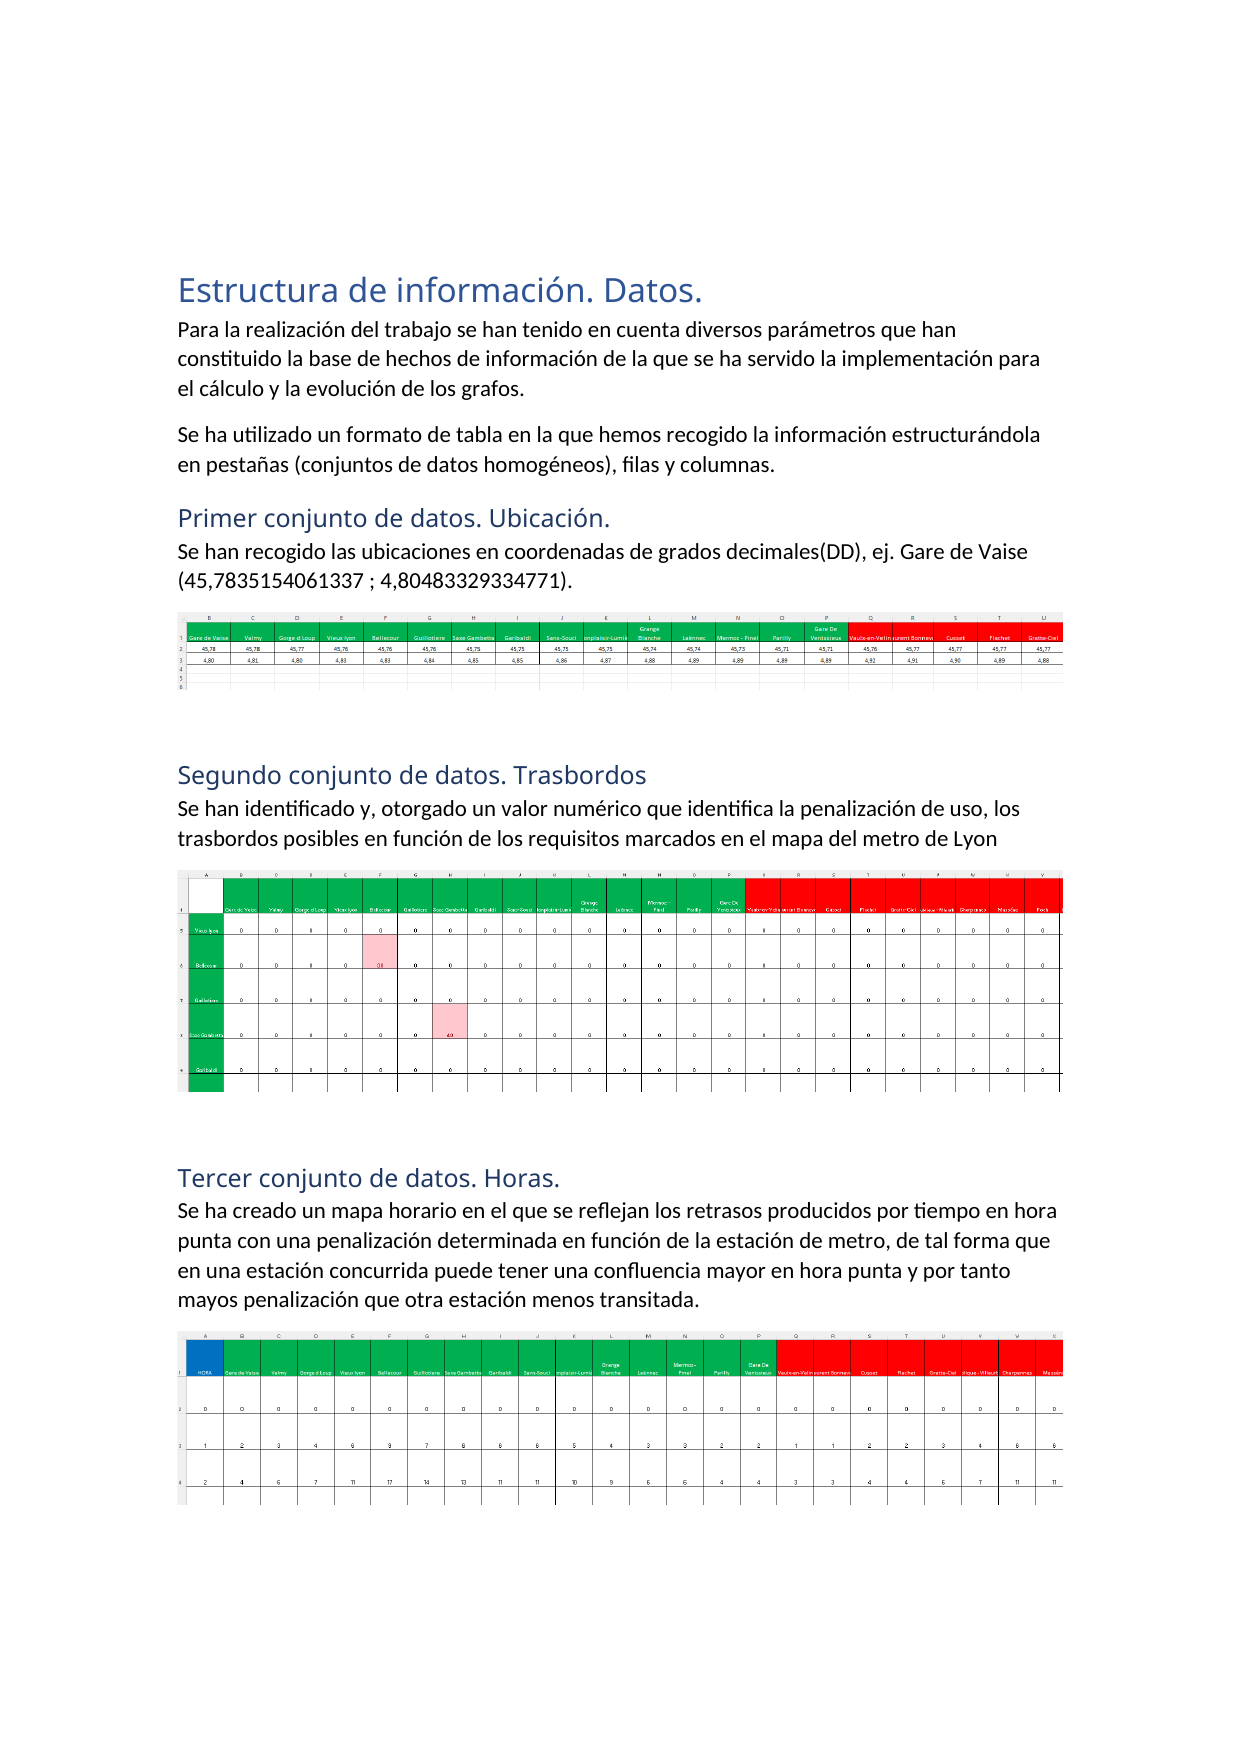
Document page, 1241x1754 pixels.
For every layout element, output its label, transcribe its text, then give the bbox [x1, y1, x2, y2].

text Se ha utilizado un formato de tabla en la que hemos recogido la información estructurándola en pestañas (conjuntos de datos homogéneos), filas y columnas. [177, 421, 1063, 478]
text Se han recogido las ubicaciones en coordenadas de grados decimales(DD), ej. Gare de Vaise (45,7835154061337 ; 4,80483329334771). [177, 537, 1063, 594]
subtitle Primer conjunto de datos. Ubicación. [177, 501, 1063, 535]
subtitle Tercer conjunto de datos. Horas. [177, 1160, 1063, 1194]
subtitle Estructura de información. Datos. [177, 267, 1063, 312]
text Para la realización del trabajo se han tenido en cuenta diversos parámetros que han constituido la base de hechos de información de la que se ha servido la implementación para el cálculo y la evolución de los grafos. [177, 315, 1063, 402]
text Se ha creado un mapa horario en el que se reflejan los retrasos producidos por tiempo en hora punta con una penalización determinada en función de la estación de metro, de tal forma que en una estación concurrida puede tener una confluencia mayor en hora punta y por tanto mayos penalización que otra estación menos transitada. [177, 1196, 1063, 1313]
text Se han identificado y, otorgado un valor numérico que identifica la penalización de uso, los trasbordos posibles en función de los requisitos marcados en el mapa del metro de Lyon [177, 794, 1063, 852]
subtitle Segundo conjunto de datos. Trasbordos [177, 758, 1063, 792]
